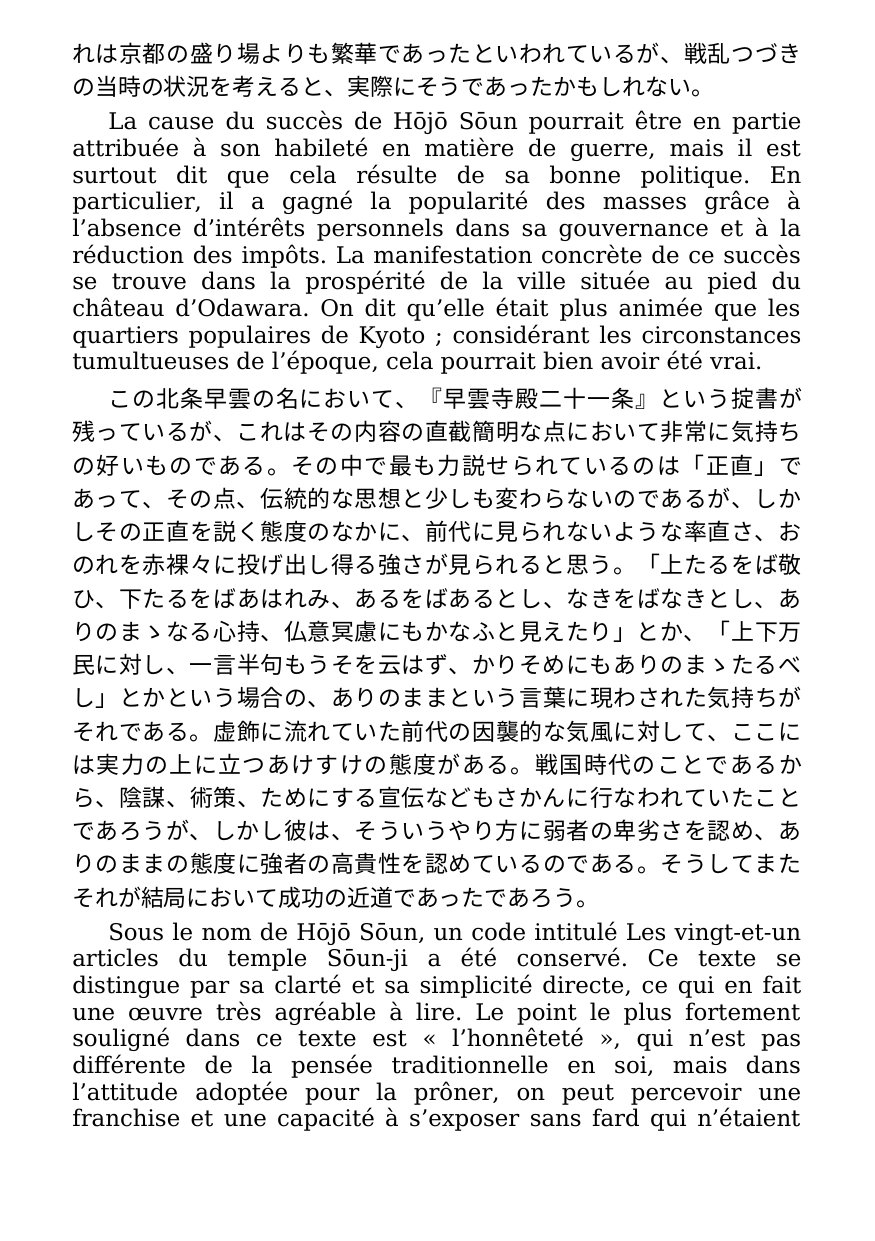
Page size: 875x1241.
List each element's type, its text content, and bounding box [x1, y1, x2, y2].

text La cause du succès de Hōjō Sōun pourrait être en partie attribuée à son habileté en matière de guerre, mais il est surtout dit que cela résulte de sa bonne politique. En particulier, il a gagné la popularité des masses grâce à l’absence d’intérêts personnels dans sa gouvernance et à la réduction des impôts. La manifestation concrète de ce succès se trouve dans la prospérité de la ville située au pied du château d’Odawara. On dit qu’elle était plus animée que les quartiers populaires de Kyoto ; considérant les circonstances tumultueuses de l’époque, cela pourrait bien avoir été vrai. [72, 108, 802, 375]
text この北条早雲の名において、『早雲寺殿二十一条』という掟書が残っているが、これはその内容の直截簡明な点において非常に気持ちの好いものである。その中で最も力説せられているのは「正直」であって、その点、伝統的な思想と少しも変わらないのであるが、しかしその正直を説く態度のなかに、前代に見られないような率直さ、おのれを赤裸々に投げ出し得る強さが見られると思う。「上たるをば敬ひ、下たるをばあはれみ、あるをばあるとし、なきをばなきとし、ありのまゝなる心持、仏意冥慮にもかなふと見えたり」とか、「上下万民に対し、一言半句もうそを云はず、かりそめにもありのまゝたるべし」とかという場合の、ありのままという言葉に現わされた気持ちがそれである。虚飾に流れていた前代の因襲的な気風に対して、ここには実力の上に立つあけすけの態度がある。戦国時代のことであるから、陰謀、術策、ためにする宣伝などもさかんに行なわれていたことであろうが、しかし彼は、そういうやり方に弱者の卑劣さを認め、ありのままの態度に強者の高貴性を認めているのである。そうしてまたそれが結局において成功の近道であったであろう。 [72, 381, 802, 913]
text Sous le nom de Hōjō Sōun, un code intitulé Les vingt-et-un articles du temple Sōun-ji a été conservé. Ce texte se distingue par sa clarté et sa simplicité directe, ce qui en fait une œuvre très agréable à lire. Le point le plus fortement souligné dans ce texte est « l’honnêteté », qui n’est pas différente de la pensée traditionnelle en soi, mais dans l’attitude adoptée pour la prôner, on peut percevoir une franchise et une capacité à s’exposer sans fard qui n’étaient [72, 919, 802, 1132]
text れは京都の盛り場よりも繁華であったといわれているが、戦乱つづきの当時の状況を考えると、実際にそうであったかもしれない。 [72, 36, 802, 102]
